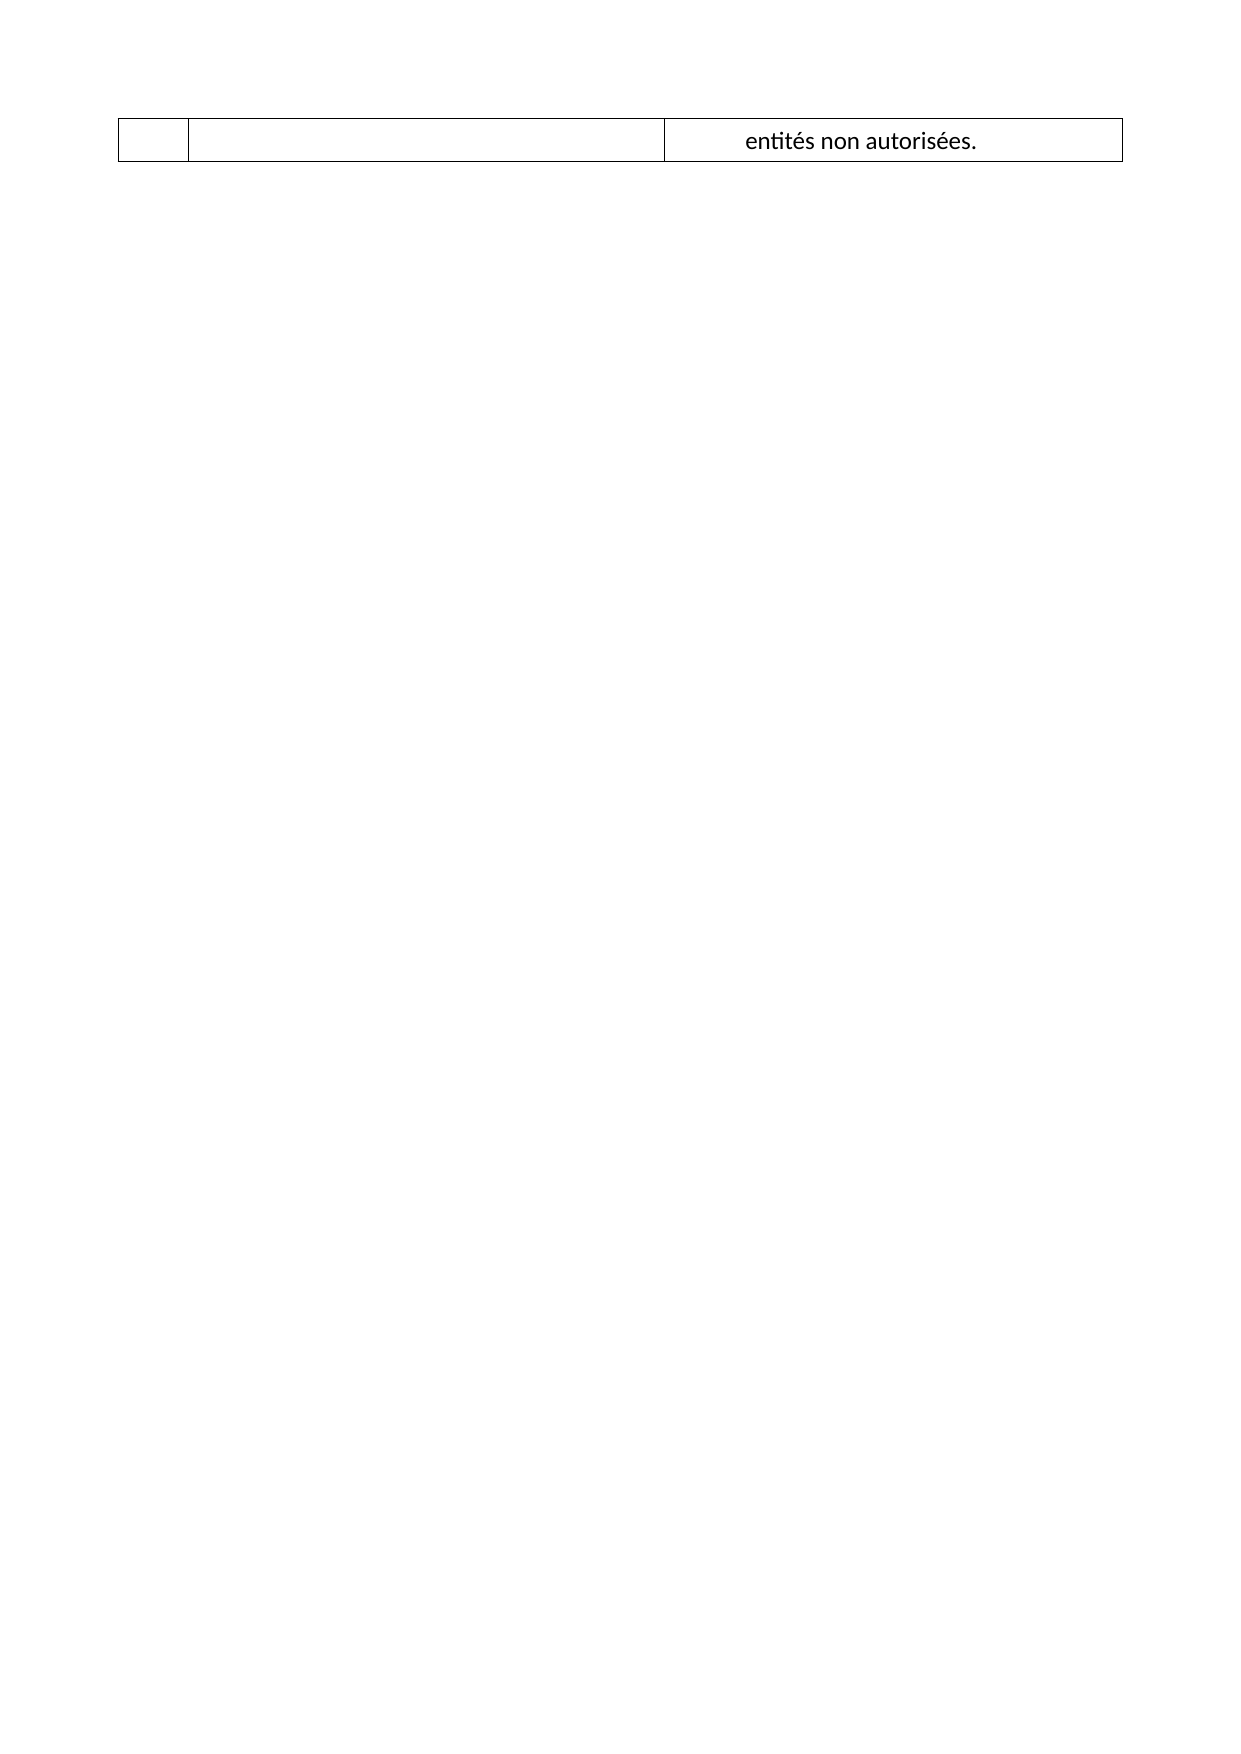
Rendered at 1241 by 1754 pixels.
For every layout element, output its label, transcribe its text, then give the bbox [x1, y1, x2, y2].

table_cell [119, 119, 188, 161]
table_cell [189, 119, 664, 161]
table_cell entités non autorisées. [665, 119, 1122, 161]
